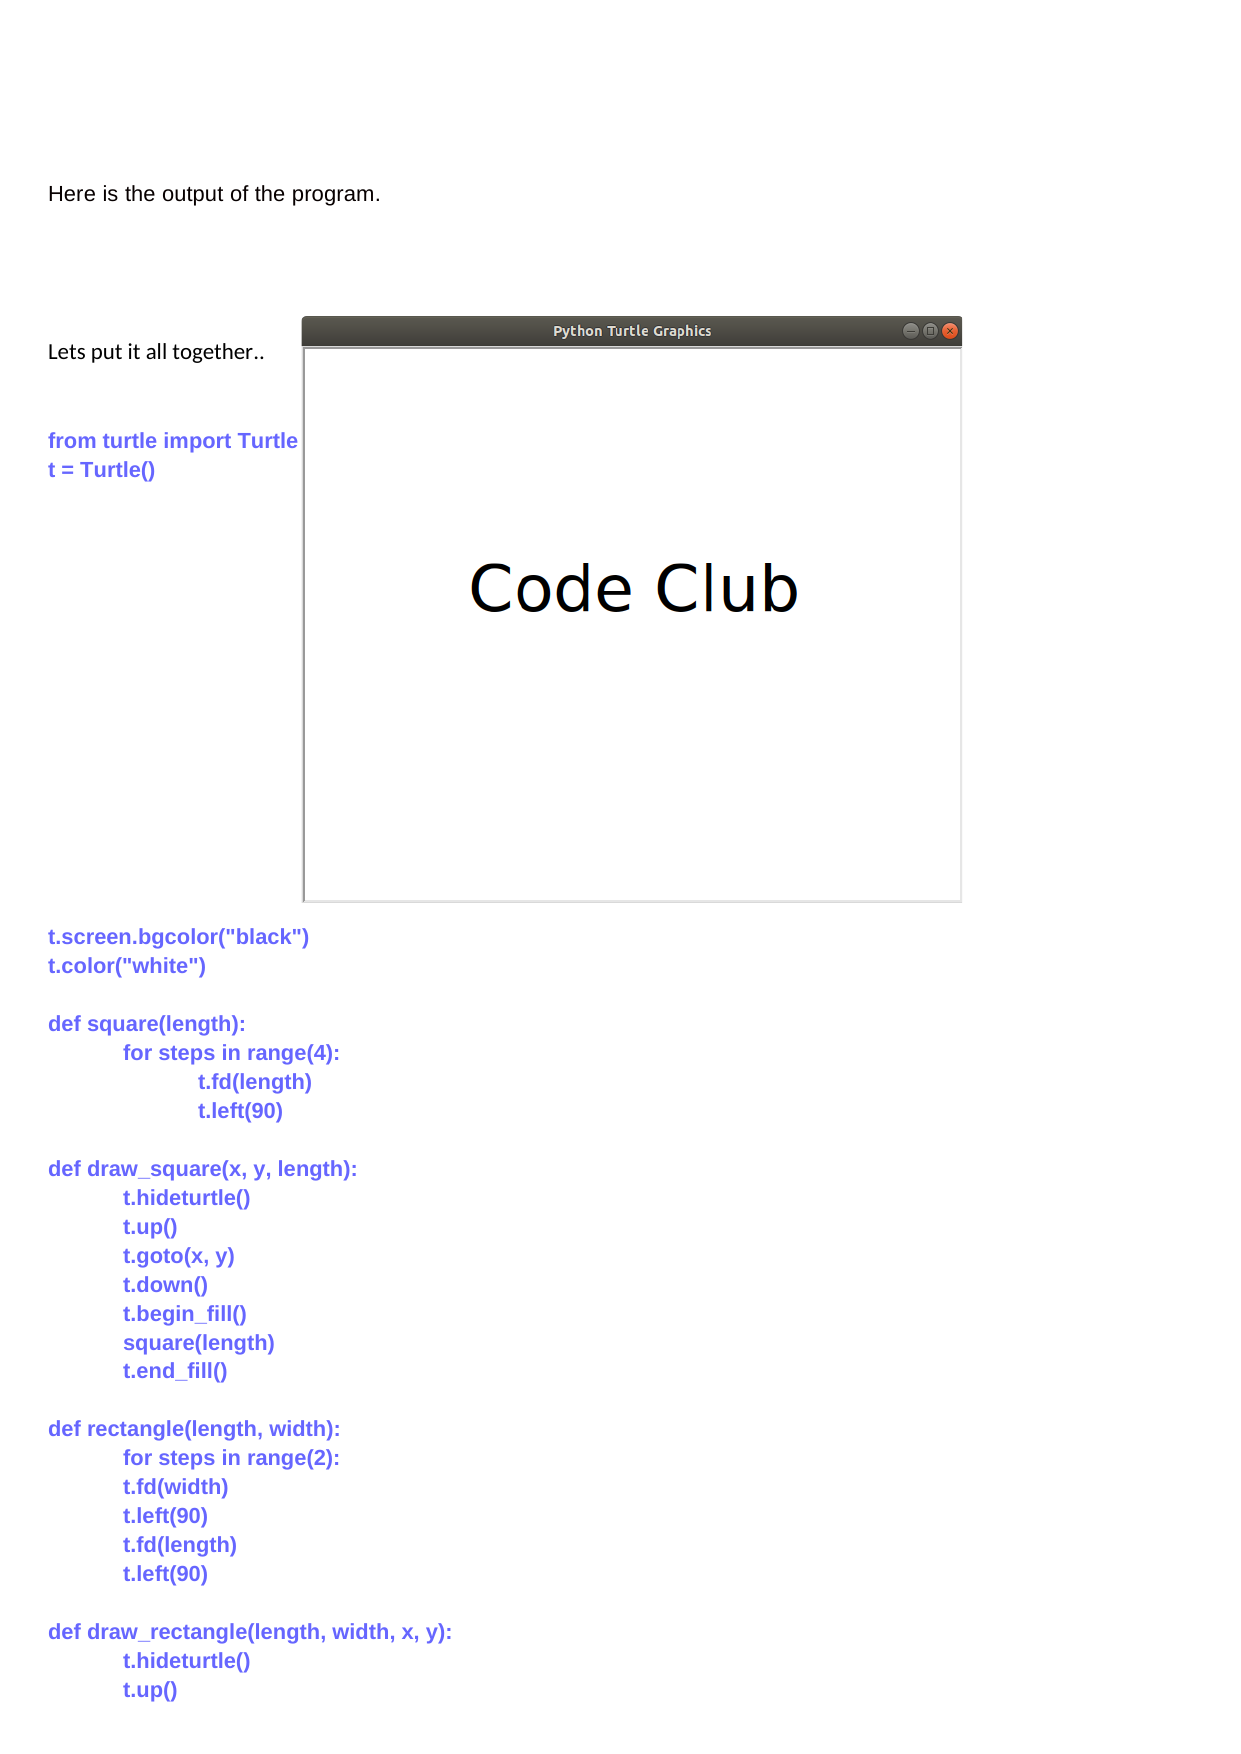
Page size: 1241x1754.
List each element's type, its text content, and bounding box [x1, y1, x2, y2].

text t = Turtle() [48, 457, 301, 482]
text t.hideturtle() [48, 1648, 1192, 1673]
text t.fd(length) [48, 1532, 1192, 1557]
text Here is the output of the program. [48, 181, 1192, 206]
text t.up() [48, 1677, 1192, 1702]
text from turtle import Turtle [48, 428, 301, 453]
text t.left(90) [48, 1503, 1192, 1528]
text t.left(90) [48, 1561, 1192, 1586]
text [963, 457, 1192, 482]
text t.end_fill() [48, 1358, 1192, 1383]
text for steps in range(4): [48, 1040, 1192, 1065]
text t.goto(x, y) [48, 1242, 1192, 1268]
text def draw_rectangle(length, width, x, y): [48, 1619, 1192, 1644]
text t.fd(width) [48, 1474, 1192, 1499]
text t.color("white") [48, 953, 1192, 978]
text [963, 337, 1192, 365]
text Lets put it all together.. [48, 337, 301, 365]
text def draw_square(x, y, length): [48, 1156, 1192, 1181]
text def rectangle(length, width): [48, 1416, 1192, 1441]
text t.up() [48, 1213, 1192, 1239]
text t.begin_fill() [48, 1300, 1192, 1326]
text t.fd(length) [48, 1069, 1192, 1094]
text t.hideturtle() [48, 1184, 1192, 1210]
text def square(length): [48, 1011, 1192, 1036]
text [963, 428, 1194, 453]
text t.down() [48, 1271, 1192, 1297]
text t.screen.bgcolor("black") [48, 486, 1192, 949]
text t.left(90) [48, 1098, 1192, 1123]
text for steps in range(2): [48, 1445, 1192, 1470]
picture [301, 316, 963, 903]
text square(length) [48, 1329, 1192, 1354]
